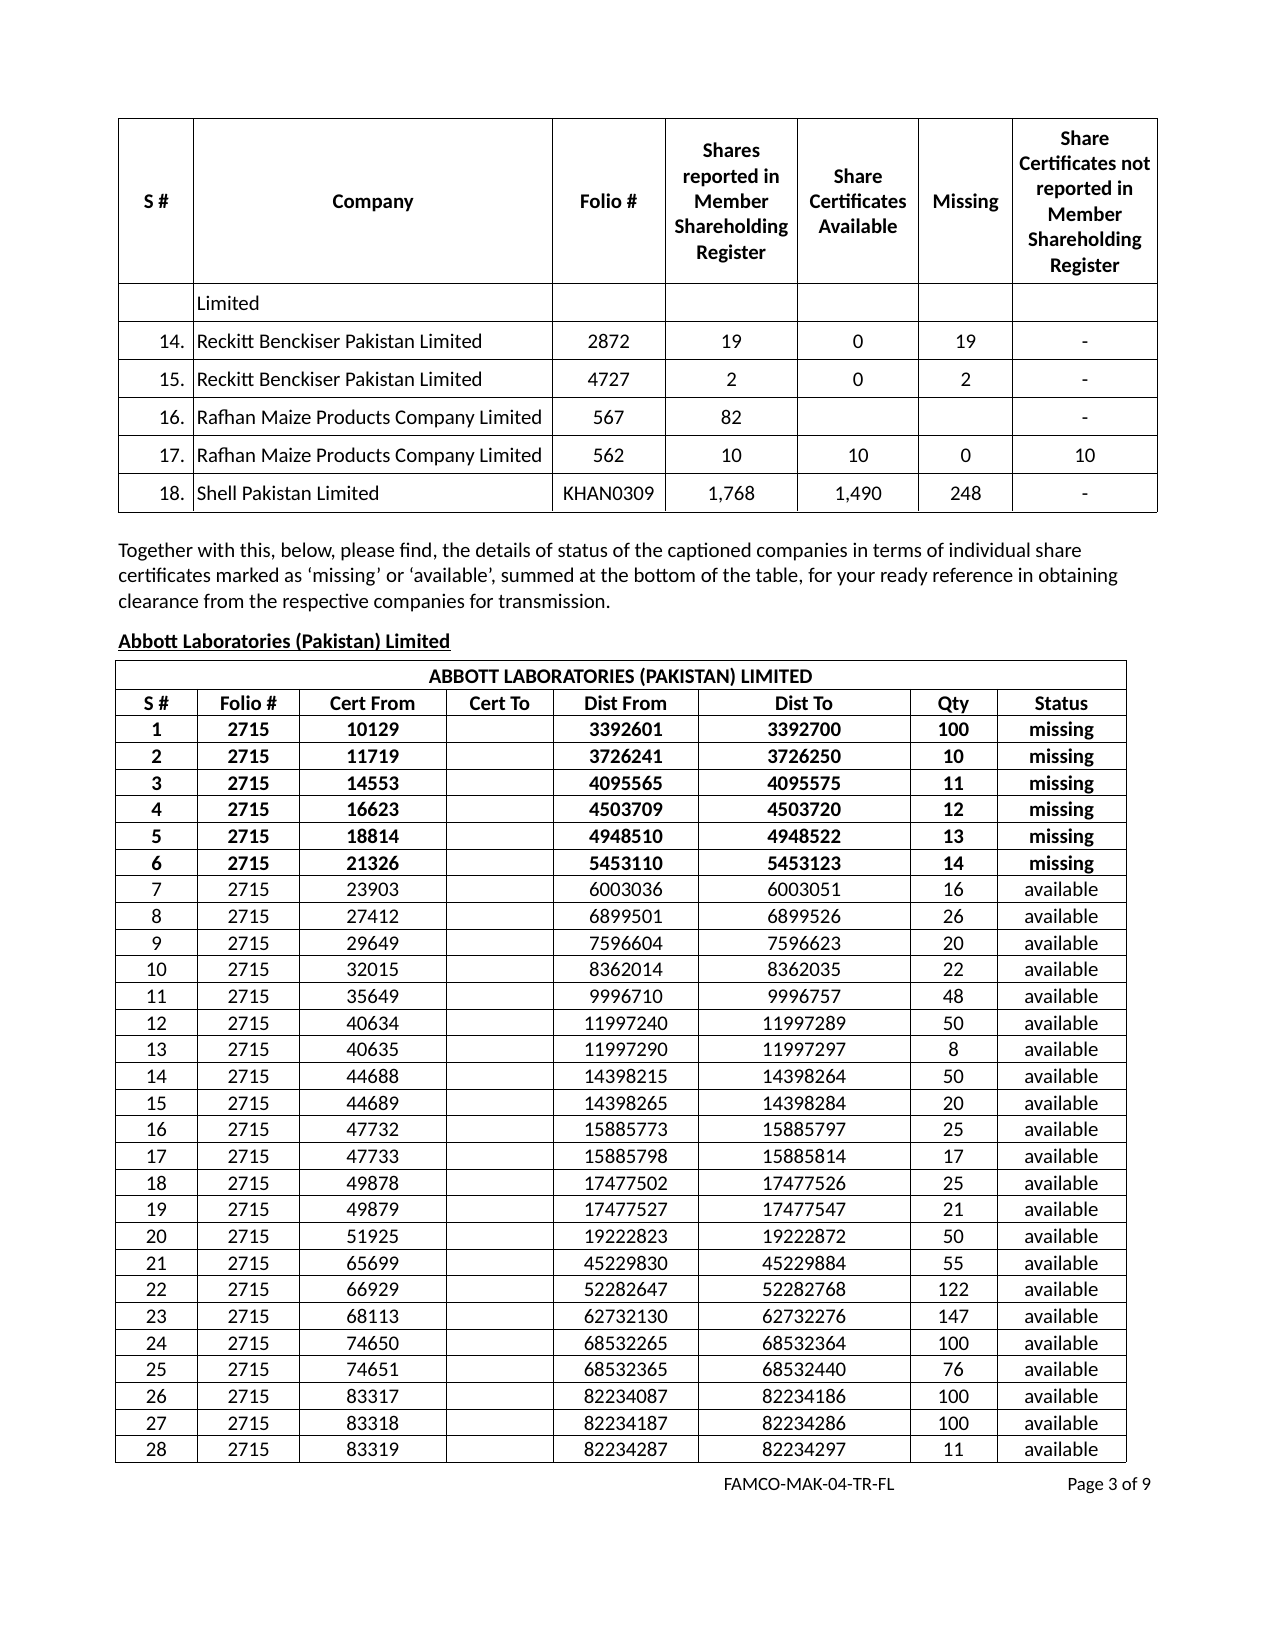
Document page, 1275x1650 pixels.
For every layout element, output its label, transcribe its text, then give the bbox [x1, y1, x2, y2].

table_cell 2715 [198, 1196, 299, 1222]
table_cell 2715 [198, 1303, 299, 1329]
table_cell 49878 [300, 1170, 446, 1195]
table_cell Dist To [699, 690, 910, 715]
table_cell 13 [116, 1036, 197, 1062]
table_cell 10 [666, 436, 797, 473]
table_cell 83318 [300, 1410, 446, 1435]
table_cell 2715 [198, 1436, 299, 1462]
table_cell available [998, 1063, 1126, 1089]
table_cell 82234287 [554, 1436, 698, 1462]
table_cell 11719 [300, 743, 446, 769]
table_cell 2715 [198, 983, 299, 1009]
table_cell [447, 850, 553, 875]
table_cell 55 [911, 1250, 997, 1275]
table_cell [447, 903, 553, 929]
table_cell 0 [798, 322, 918, 359]
table_cell 52282647 [554, 1276, 698, 1302]
table_cell [447, 1063, 553, 1089]
table_cell 62732130 [554, 1303, 698, 1329]
table_cell 9996710 [554, 983, 698, 1009]
table_cell 40635 [300, 1036, 446, 1062]
table_cell 45229830 [554, 1250, 698, 1275]
table_cell available [998, 1410, 1126, 1435]
table_cell 10 [1013, 436, 1157, 473]
table_cell 14398215 [554, 1063, 698, 1089]
table_header Missing [919, 119, 1012, 283]
table_cell 14398264 [699, 1063, 910, 1089]
table_cell 16 [911, 876, 997, 902]
table_cell 35649 [300, 983, 446, 1009]
table_cell 2715 [198, 1250, 299, 1275]
table_cell 6003051 [699, 876, 910, 902]
table_cell [447, 876, 553, 902]
table_cell 2872 [553, 322, 665, 359]
table_cell 47732 [300, 1116, 446, 1142]
table_cell 19222823 [554, 1223, 698, 1249]
table_cell 26 [116, 1383, 197, 1409]
table_cell 9 [116, 930, 197, 955]
table_cell [447, 1143, 553, 1169]
table_cell 15885798 [554, 1143, 698, 1169]
table_cell 50 [911, 1223, 997, 1249]
table_cell 4095575 [699, 770, 910, 795]
table_cell [447, 1356, 553, 1382]
table_cell 68532365 [554, 1356, 698, 1382]
table_cell 82234186 [699, 1383, 910, 1409]
table_header Shares reported in Member Shareholding Register [666, 119, 797, 283]
table_cell 40634 [300, 1010, 446, 1035]
table_cell 4095565 [554, 770, 698, 795]
table_cell [447, 823, 553, 849]
table_cell 8362014 [554, 956, 698, 982]
table_cell 15885814 [699, 1143, 910, 1169]
table_cell [447, 1010, 553, 1035]
table_cell 23 [116, 1303, 197, 1329]
table_cell 21 [116, 1250, 197, 1275]
table_cell 2715 [198, 930, 299, 955]
table_cell [119, 398, 193, 435]
table_cell [447, 1170, 553, 1195]
table_cell 15885797 [699, 1116, 910, 1142]
table_cell [447, 1436, 553, 1462]
table_cell 2715 [198, 1010, 299, 1035]
table_cell Reckitt Benckiser Pakistan Limited [194, 360, 552, 397]
table_cell 15885773 [554, 1116, 698, 1142]
table_cell 14398265 [554, 1090, 698, 1115]
table_cell 2715 [198, 1356, 299, 1382]
table_cell 2715 [198, 1036, 299, 1062]
table_cell [447, 1330, 553, 1355]
table_cell 100 [911, 716, 997, 742]
table_cell 2715 [198, 850, 299, 875]
table_cell 1,768 [666, 474, 797, 511]
table_cell 27412 [300, 903, 446, 929]
table_cell [798, 284, 918, 321]
table_cell 19 [116, 1196, 197, 1222]
table_cell 567 [553, 398, 665, 435]
table_cell available [998, 930, 1126, 955]
table_cell Cert From [300, 690, 446, 715]
table_cell [447, 1250, 553, 1275]
table_cell Dist From [554, 690, 698, 715]
table_cell 7 [116, 876, 197, 902]
table_cell available [998, 1196, 1126, 1222]
table_cell 11 [911, 1436, 997, 1462]
table_cell missing [998, 770, 1126, 795]
table_cell 2715 [198, 770, 299, 795]
table_cell [447, 983, 553, 1009]
table_cell 14553 [300, 770, 446, 795]
table_cell 8362035 [699, 956, 910, 982]
table_cell 23903 [300, 876, 446, 902]
table_cell 10 [911, 743, 997, 769]
table_cell Reckitt Benckiser Pakistan Limited [194, 322, 552, 359]
table_cell 11997297 [699, 1036, 910, 1062]
table_cell 14 [911, 850, 997, 875]
table_cell 68532364 [699, 1330, 910, 1355]
table_cell 2715 [198, 1276, 299, 1302]
table_header S # [119, 119, 193, 283]
table_cell 2715 [198, 1090, 299, 1115]
table_cell 66929 [300, 1276, 446, 1302]
table_cell 4503709 [554, 796, 698, 822]
table_cell available [998, 876, 1126, 902]
table_cell 74650 [300, 1330, 446, 1355]
table_cell 21326 [300, 850, 446, 875]
table_cell 2 [116, 743, 197, 769]
table_cell Folio # [198, 690, 299, 715]
table_cell available [998, 1356, 1126, 1382]
table_cell [119, 436, 193, 473]
table_cell - [1013, 360, 1157, 397]
table_cell 24 [116, 1330, 197, 1355]
table_cell available [998, 1330, 1126, 1355]
table_cell 2 [666, 360, 797, 397]
table_cell [798, 398, 918, 435]
table_cell missing [998, 743, 1126, 769]
table_cell [447, 770, 553, 795]
table_cell 6899501 [554, 903, 698, 929]
table_cell 2715 [198, 1330, 299, 1355]
table_cell 13 [911, 823, 997, 849]
table_cell available [998, 1303, 1126, 1329]
table_cell [553, 284, 665, 321]
table_cell 2715 [198, 823, 299, 849]
table_cell 12 [911, 796, 997, 822]
table_cell 65699 [300, 1250, 446, 1275]
table_cell KHAN0309 [553, 474, 665, 511]
table_cell 7596604 [554, 930, 698, 955]
table_cell 19222872 [699, 1223, 910, 1249]
table_cell 27 [116, 1410, 197, 1435]
table_cell 0 [919, 436, 1012, 473]
table_cell available [998, 1223, 1126, 1249]
table_cell 4727 [553, 360, 665, 397]
table_cell 3392700 [699, 716, 910, 742]
table_cell 562 [553, 436, 665, 473]
table_cell 52282768 [699, 1276, 910, 1302]
table_cell 1,490 [798, 474, 918, 511]
table_cell 14398284 [699, 1090, 910, 1115]
table_cell 11997240 [554, 1010, 698, 1035]
table_cell 11997289 [699, 1010, 910, 1035]
text Together with this, below, please find, the details of status of the captioned companies in terms of individual share certificates marked as ‘missing’ or ‘available’, summed at the bottom of the table, for your ready reference in obtaining clearance from the respective companies for transmission. [118, 537, 1157, 613]
table_cell 16 [116, 1116, 197, 1142]
subtitle Abbott Laboratories (Pakistan) Limited [118, 628, 1157, 654]
table_cell available [998, 1436, 1126, 1462]
table_cell 17477526 [699, 1170, 910, 1195]
table_cell available [998, 1090, 1126, 1115]
table_cell 82234187 [554, 1410, 698, 1435]
table_cell 18 [116, 1170, 197, 1195]
table_cell 2715 [198, 1410, 299, 1435]
table_cell available [998, 1250, 1126, 1275]
table_cell 45229884 [699, 1250, 910, 1275]
table_cell [119, 284, 193, 321]
table_cell 2715 [198, 1383, 299, 1409]
table_cell [447, 1223, 553, 1249]
table_cell 82234286 [699, 1410, 910, 1435]
table_cell 74651 [300, 1356, 446, 1382]
table_cell 7596623 [699, 930, 910, 955]
table_cell 68113 [300, 1303, 446, 1329]
table_cell 2715 [198, 903, 299, 929]
table_cell - [1013, 284, 1157, 321]
table_cell 3 [116, 770, 197, 795]
table_cell 2715 [198, 1223, 299, 1249]
table_cell available [998, 903, 1126, 929]
table_cell Limited [194, 284, 552, 321]
table_cell Status [998, 690, 1126, 715]
table_cell 2715 [198, 1063, 299, 1089]
table_cell 5453110 [554, 850, 698, 875]
table_cell 122 [911, 1276, 997, 1302]
table_cell available [998, 1116, 1126, 1142]
table_cell S # [116, 690, 197, 715]
table_cell available [998, 1010, 1126, 1035]
table_cell available [998, 956, 1126, 982]
table_cell - [1013, 398, 1157, 435]
table_cell 68532440 [699, 1356, 910, 1382]
table_cell [447, 1383, 553, 1409]
table_cell [666, 284, 797, 321]
table_cell 32015 [300, 956, 446, 982]
table_cell 26 [911, 903, 997, 929]
table_cell 2715 [198, 956, 299, 982]
table_cell 6899526 [699, 903, 910, 929]
table_cell 47733 [300, 1143, 446, 1169]
table_cell 83319 [300, 1436, 446, 1462]
table_cell 14 [116, 1063, 197, 1089]
table_cell 62732276 [699, 1303, 910, 1329]
table_cell [119, 360, 193, 397]
table_header Share Certificates not reported in Member Shareholding Register [1013, 119, 1157, 283]
table_cell 2715 [198, 1170, 299, 1195]
table_cell 82 [666, 398, 797, 435]
table_cell 50 [911, 1010, 997, 1035]
table_cell 82234087 [554, 1383, 698, 1409]
table_cell 2 [919, 360, 1012, 397]
table_cell missing [998, 796, 1126, 822]
table_cell 20 [911, 930, 997, 955]
table_cell Qty [911, 690, 997, 715]
table_cell 83317 [300, 1383, 446, 1409]
table_cell 17 [911, 1143, 997, 1169]
table_cell available [998, 1170, 1126, 1195]
table_cell [447, 796, 553, 822]
table_cell 8 [911, 1036, 997, 1062]
table_cell 49879 [300, 1196, 446, 1222]
table_cell 82234297 [699, 1436, 910, 1462]
table_cell 28 [116, 1436, 197, 1462]
table_cell 3726241 [554, 743, 698, 769]
table_cell 147 [911, 1303, 997, 1329]
table_cell 16623 [300, 796, 446, 822]
table_cell 17477547 [699, 1196, 910, 1222]
table_cell 17477527 [554, 1196, 698, 1222]
table_cell 10 [116, 956, 197, 982]
table_cell 15 [116, 1090, 197, 1115]
table_cell [447, 716, 553, 742]
table_cell 11 [911, 770, 997, 795]
table_cell 25 [116, 1356, 197, 1382]
table_cell Rafhan Maize Products Company Limited [194, 398, 552, 435]
table_cell Shell Pakistan Limited [194, 474, 552, 511]
table_cell 10129 [300, 716, 446, 742]
table_cell 20 [911, 1090, 997, 1115]
table_cell 8 [116, 903, 197, 929]
table_cell [447, 956, 553, 982]
table_cell 9996757 [699, 983, 910, 1009]
table_cell 248 [919, 474, 1012, 511]
table_cell 2715 [198, 876, 299, 902]
table_cell 2715 [198, 1143, 299, 1169]
table_cell [447, 743, 553, 769]
table_cell 4948510 [554, 823, 698, 849]
table_cell Rafhan Maize Products Company Limited [194, 436, 552, 473]
table_cell 29649 [300, 930, 446, 955]
table_cell - [1013, 322, 1157, 359]
table_cell 25 [911, 1170, 997, 1195]
table_cell missing [998, 823, 1126, 849]
table_header ABBOTT LABORATORIES (PAKISTAN) LIMITED [116, 661, 1126, 689]
table_cell 44689 [300, 1090, 446, 1115]
table_cell 1 [116, 716, 197, 742]
table_cell 6 [116, 850, 197, 875]
table_cell 44688 [300, 1063, 446, 1089]
table_cell 19 [666, 322, 797, 359]
table_cell 100 [911, 1410, 997, 1435]
table_cell 12 [116, 1010, 197, 1035]
table_cell [447, 930, 553, 955]
table_cell [119, 474, 193, 511]
table_cell [919, 284, 1012, 321]
table_cell 22 [116, 1276, 197, 1302]
table_cell available [998, 1036, 1126, 1062]
table_cell 5453123 [699, 850, 910, 875]
table_cell 3392601 [554, 716, 698, 742]
table_cell 2715 [198, 743, 299, 769]
table_cell 11 [116, 983, 197, 1009]
table_cell missing [998, 716, 1126, 742]
table_cell 2715 [198, 1116, 299, 1142]
table_cell Cert To [447, 690, 553, 715]
table_cell available [998, 1276, 1126, 1302]
table_cell 4 [116, 796, 197, 822]
table_cell 10 [798, 436, 918, 473]
table_cell 3726250 [699, 743, 910, 769]
table_cell 18814 [300, 823, 446, 849]
table_cell 5 [116, 823, 197, 849]
table_cell [919, 398, 1012, 435]
table_cell 19 [919, 322, 1012, 359]
table_cell available [998, 1383, 1126, 1409]
table_cell 68532265 [554, 1330, 698, 1355]
table_cell 50 [911, 1063, 997, 1089]
table_cell 21 [911, 1196, 997, 1222]
table_cell available [998, 1143, 1126, 1169]
table_cell [119, 322, 193, 359]
table_cell 51925 [300, 1223, 446, 1249]
table_cell [447, 1410, 553, 1435]
table_cell 17477502 [554, 1170, 698, 1195]
table_cell [447, 1116, 553, 1142]
table_header Folio # [553, 119, 665, 283]
table_header Share Certificates Available [798, 119, 918, 283]
table_cell 17 [116, 1143, 197, 1169]
table_cell [447, 1303, 553, 1329]
table_cell missing [998, 850, 1126, 875]
table_cell 48 [911, 983, 997, 1009]
table_cell 100 [911, 1330, 997, 1355]
table_cell 20 [116, 1223, 197, 1249]
table_cell 4948522 [699, 823, 910, 849]
table_cell 6003036 [554, 876, 698, 902]
table_cell 100 [911, 1383, 997, 1409]
table_cell [447, 1090, 553, 1115]
table_cell 76 [911, 1356, 997, 1382]
table_cell - [1013, 474, 1157, 511]
table_cell 4503720 [699, 796, 910, 822]
table_header Company [194, 119, 552, 283]
table_cell 22 [911, 956, 997, 982]
table_cell [447, 1276, 553, 1302]
table_cell 2715 [198, 796, 299, 822]
table_cell 25 [911, 1116, 997, 1142]
table_cell available [998, 983, 1126, 1009]
table_cell 11997290 [554, 1036, 698, 1062]
table_cell [447, 1036, 553, 1062]
table_cell 0 [798, 360, 918, 397]
table_cell [447, 1196, 553, 1222]
table_cell 2715 [198, 716, 299, 742]
